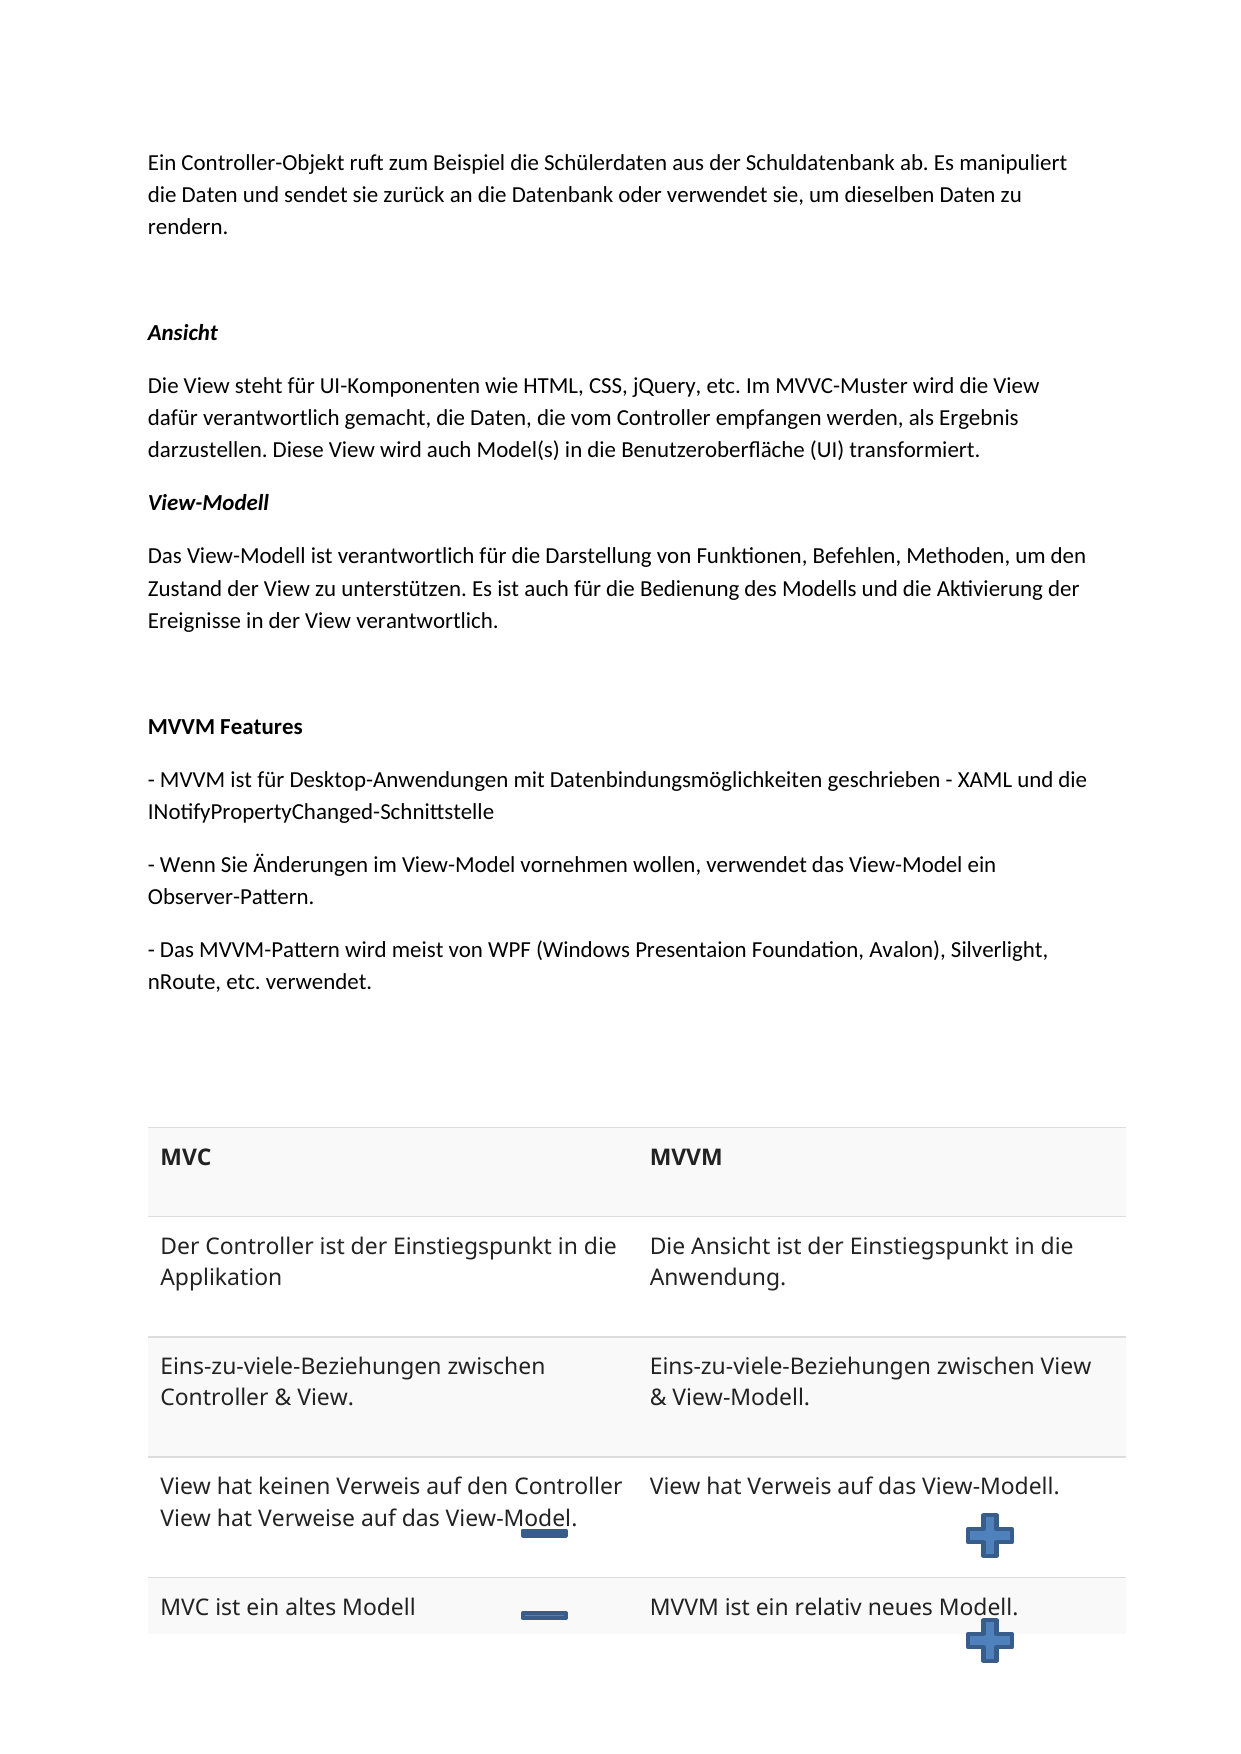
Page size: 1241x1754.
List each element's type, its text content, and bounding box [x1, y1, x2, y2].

text - Das MVVM-Pattern wird meist von WPF (Windows Presentaion Foundation, Avalon), Silverlight, nRoute, etc. verwendet. [148, 935, 1093, 996]
text - Wenn Sie Änderungen im View-Model vornehmen wollen, verwendet das View-Model ein Observer-Pattern. [148, 850, 1093, 910]
table_cell View hat keinen Verweis auf den Controller View hat Verweise auf das View-Model. [148, 1458, 637, 1577]
table_cell MVVM ist ein relativ neues Modell. [637, 1578, 1126, 1634]
text Das View-Modell ist verantwortlich für die Darstellung von Funktionen, Befehlen, Methoden, um den Zustand der View zu unterstützen. Es ist auch für die Bedienung des Modells und die Aktivierung der Ereignisse in der View verantwortlich. [148, 541, 1093, 634]
table_cell Die Ansicht ist der Einstiegspunkt in die Anwendung. [637, 1217, 1126, 1336]
table_header MVC [148, 1128, 637, 1216]
table_cell View hat Verweis auf das View-Modell. [637, 1458, 1126, 1577]
table_cell MVC ist ein altes Modell [148, 1578, 637, 1634]
table_cell Eins-zu-viele-Beziehungen zwischen Controller & View. [148, 1338, 637, 1456]
table_cell Der Controller ist der Einstiegspunkt in die Applikation [148, 1217, 637, 1336]
text View-Modell [148, 488, 1093, 516]
text Ansicht [148, 318, 1093, 346]
table_cell Eins-zu-viele-Beziehungen zwischen View & View-Modell. [637, 1338, 1126, 1456]
text MVVM Features [148, 712, 1093, 740]
text Die View steht für UI-Komponenten wie HTML, CSS, jQuery, etc. Im MVVC-Muster wird die View dafür verantwortlich gemacht, die Daten, die vom Controller empfangen werden, als Ergebnis darzustellen. Diese View wird auch Model(s) in die Benutzeroberfläche (UI) transformiert. [148, 371, 1093, 463]
table_header MVVM [637, 1128, 1126, 1216]
text Ein Controller-Objekt ruft zum Beispiel die Schülerdaten aus der Schuldatenbank ab. Es manipuliert die Daten und sendet sie zurück an die Datenbank oder verwendet sie, um dieselben Daten zu rendern. [148, 148, 1093, 240]
text - MVVM ist für Desktop-Anwendungen mit Datenbindungsmöglichkeiten geschrieben - XAML und die INotifyPropertyChanged-Schnittstelle [148, 765, 1093, 825]
